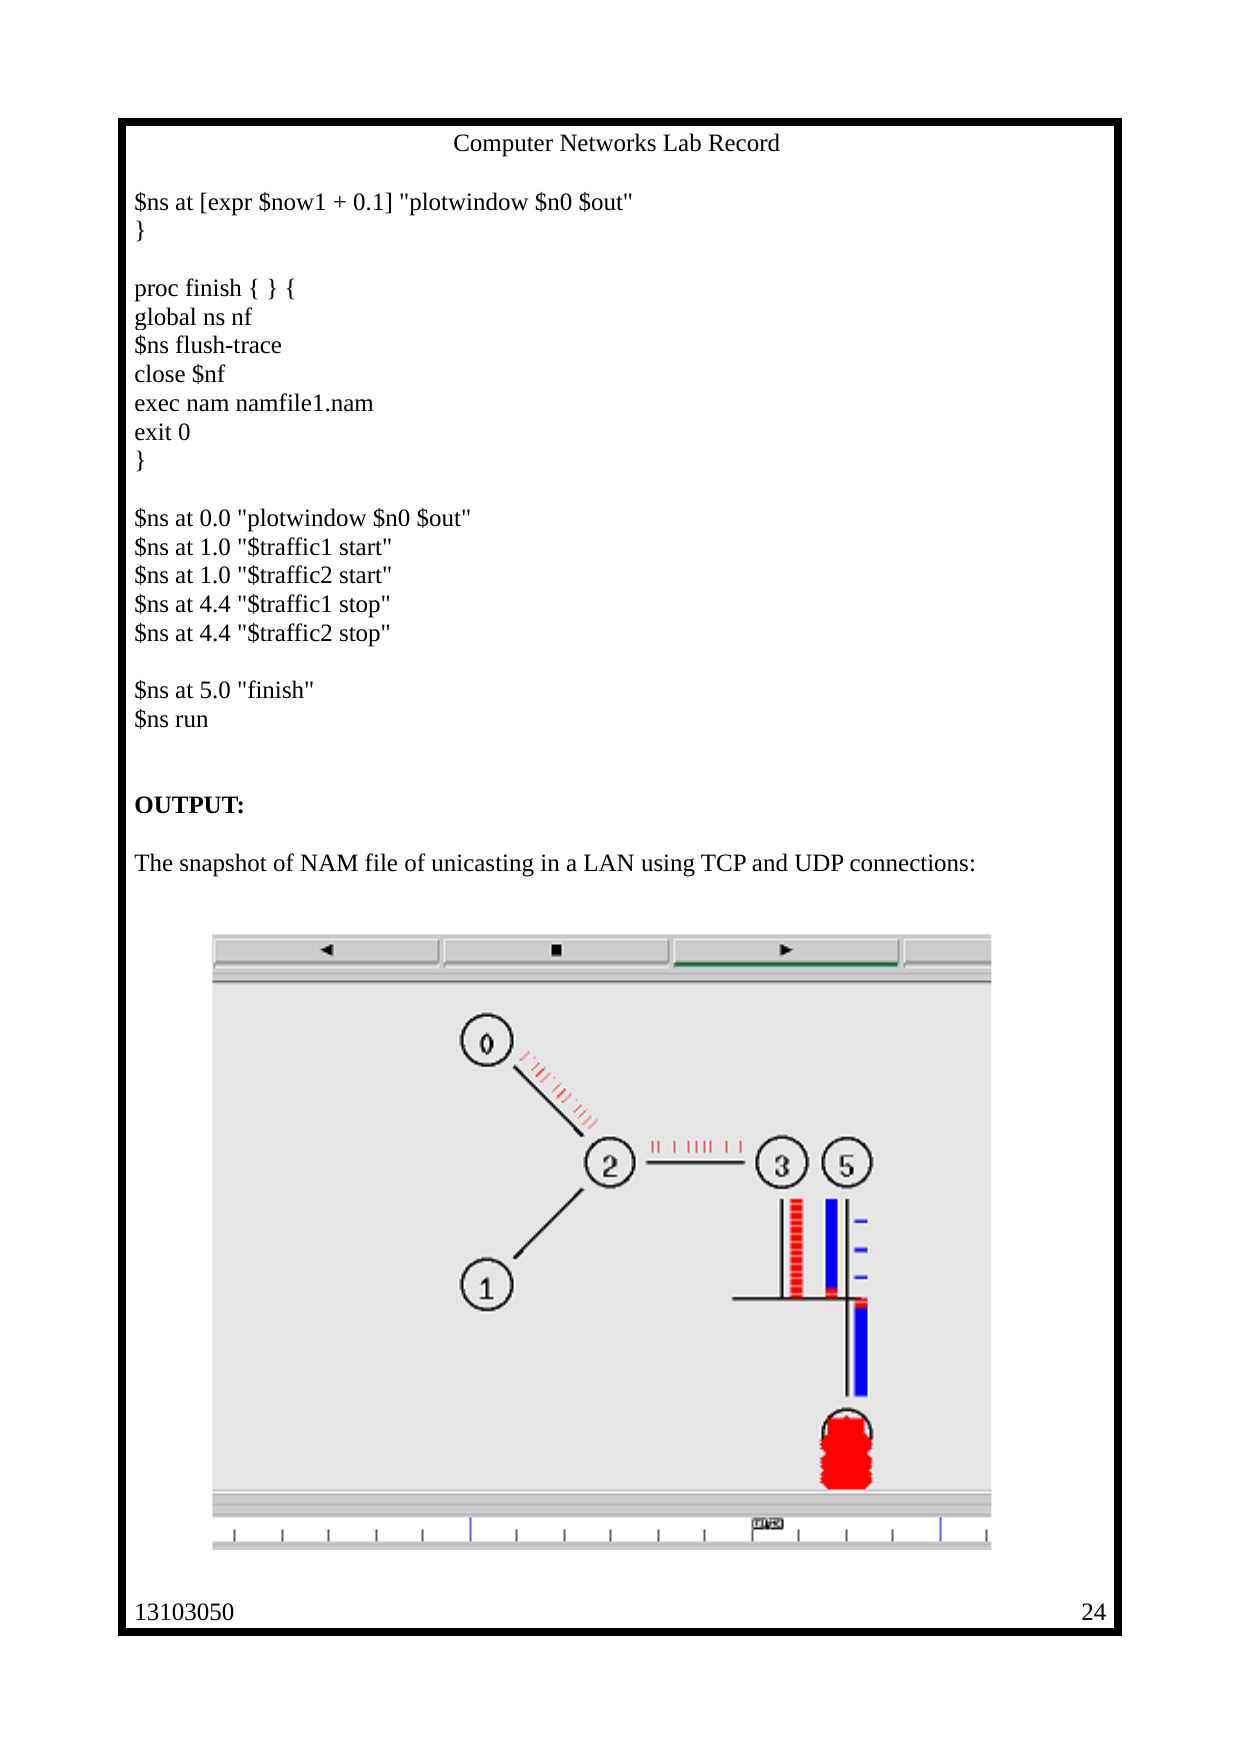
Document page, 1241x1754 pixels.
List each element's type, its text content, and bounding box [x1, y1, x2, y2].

picture [212, 934, 992, 1550]
text The snapshot of NAM file of unicasting in a LAN using TCP and UDP connections: [134, 848, 1106, 877]
text $ns at [expr $now1 + 0.1] "plotwindow $n0 $out" } proc finish { } { global ns nf $ns flush-trace close $nf exec nam namfile1.nam exit 0 } $ns at 0.0 "plotwindow $n0 $out" $ns at 1.0 "$traffic1 start" $ns at 1.0 "$traffic2 start" $ns at 4.4 "$traffic1 stop" $ns at 4.4 "$traffic2 stop" $ns at 5.0 "finish" $ns run [134, 187, 1106, 733]
text OUTPUT: [134, 790, 1106, 819]
